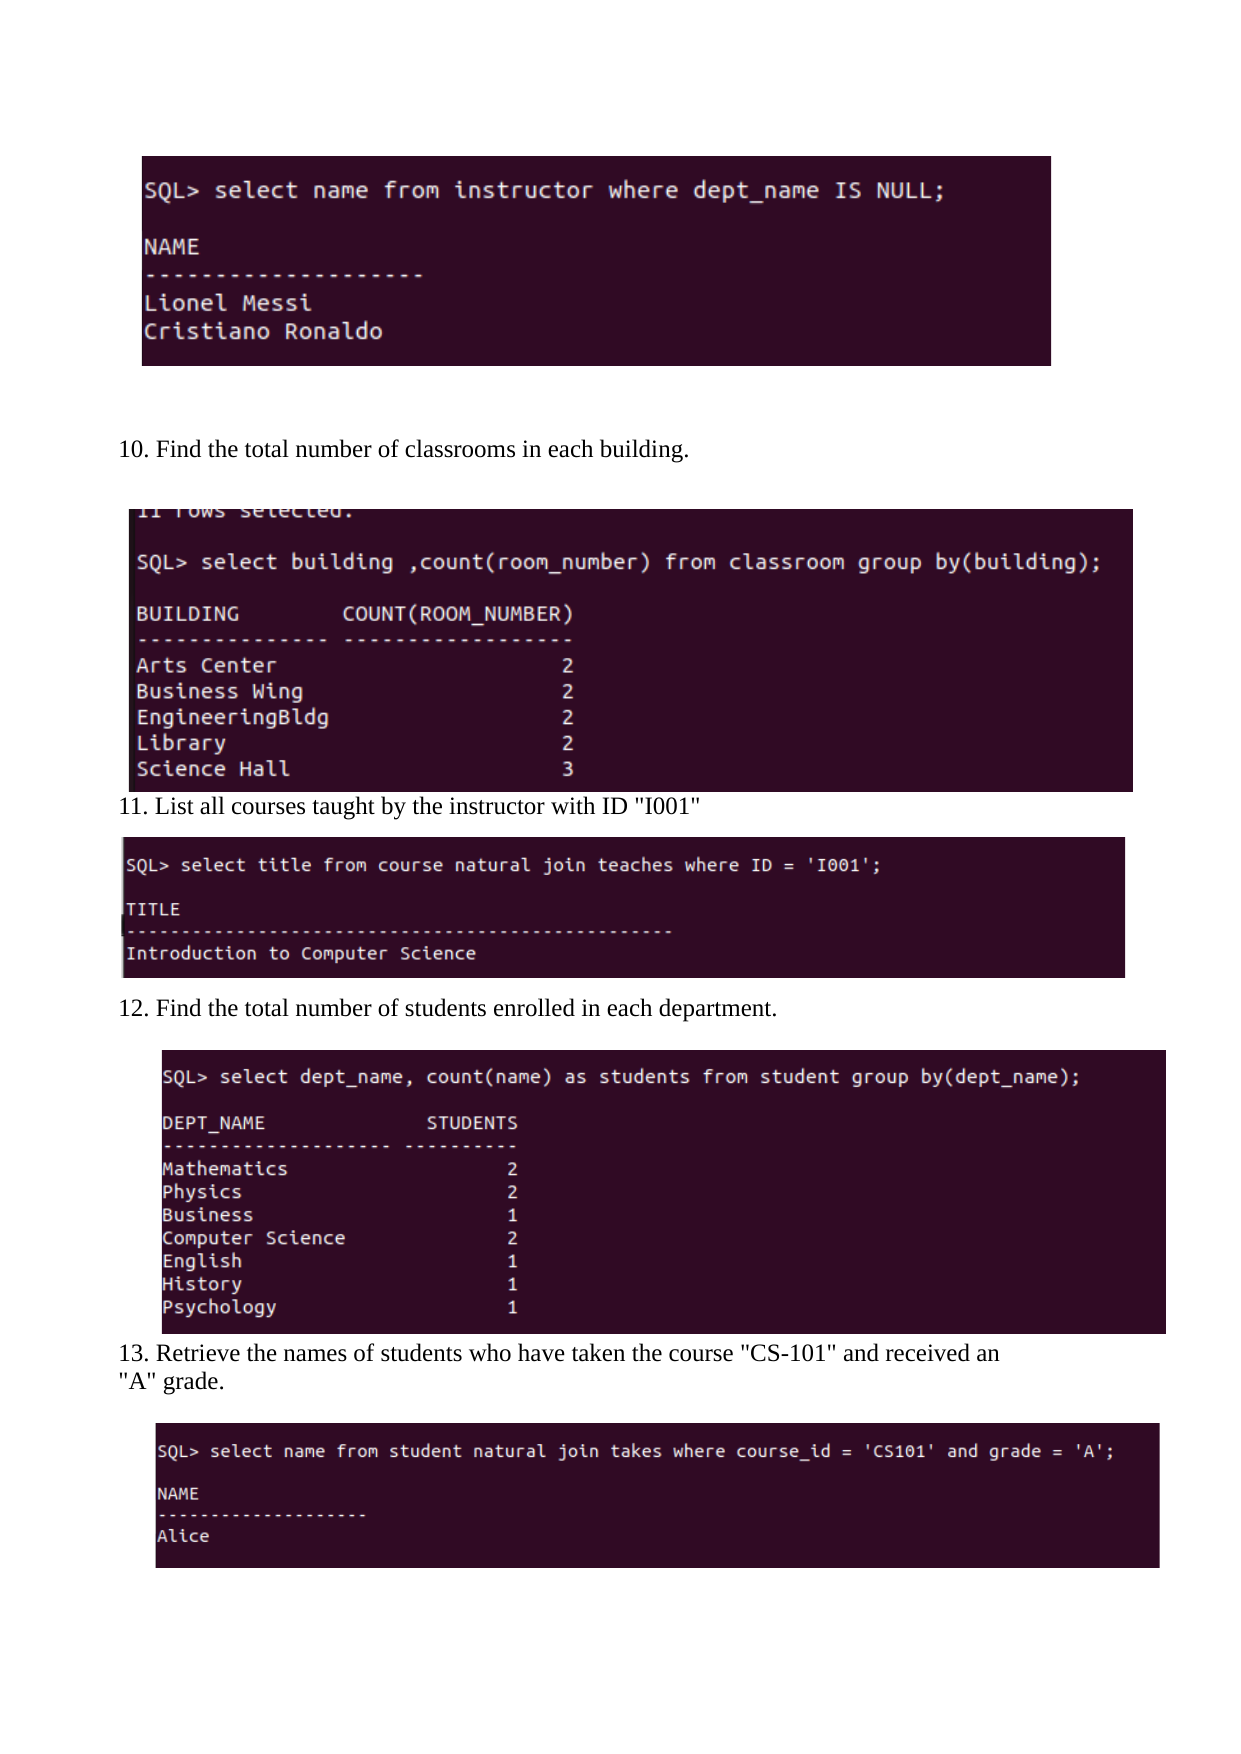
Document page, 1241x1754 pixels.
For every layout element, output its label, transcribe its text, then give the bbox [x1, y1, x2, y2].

picture [121, 837, 1125, 978]
picture [128, 509, 1133, 792]
text 13. Retrieve the names of students who have taken the course "CS-101" and received an [118, 1338, 1122, 1366]
picture [161, 1050, 1166, 1334]
text 12. Find the total number of students enrolled in each department. [118, 993, 1122, 1021]
picture [141, 156, 1052, 366]
text 10. Find the total number of classrooms in each building. [118, 434, 1122, 463]
text 11. List all courses taught by the instructor with ID "I001" [118, 578, 1122, 820]
picture [155, 1423, 1160, 1568]
text "A" grade. [118, 1366, 1122, 1395]
